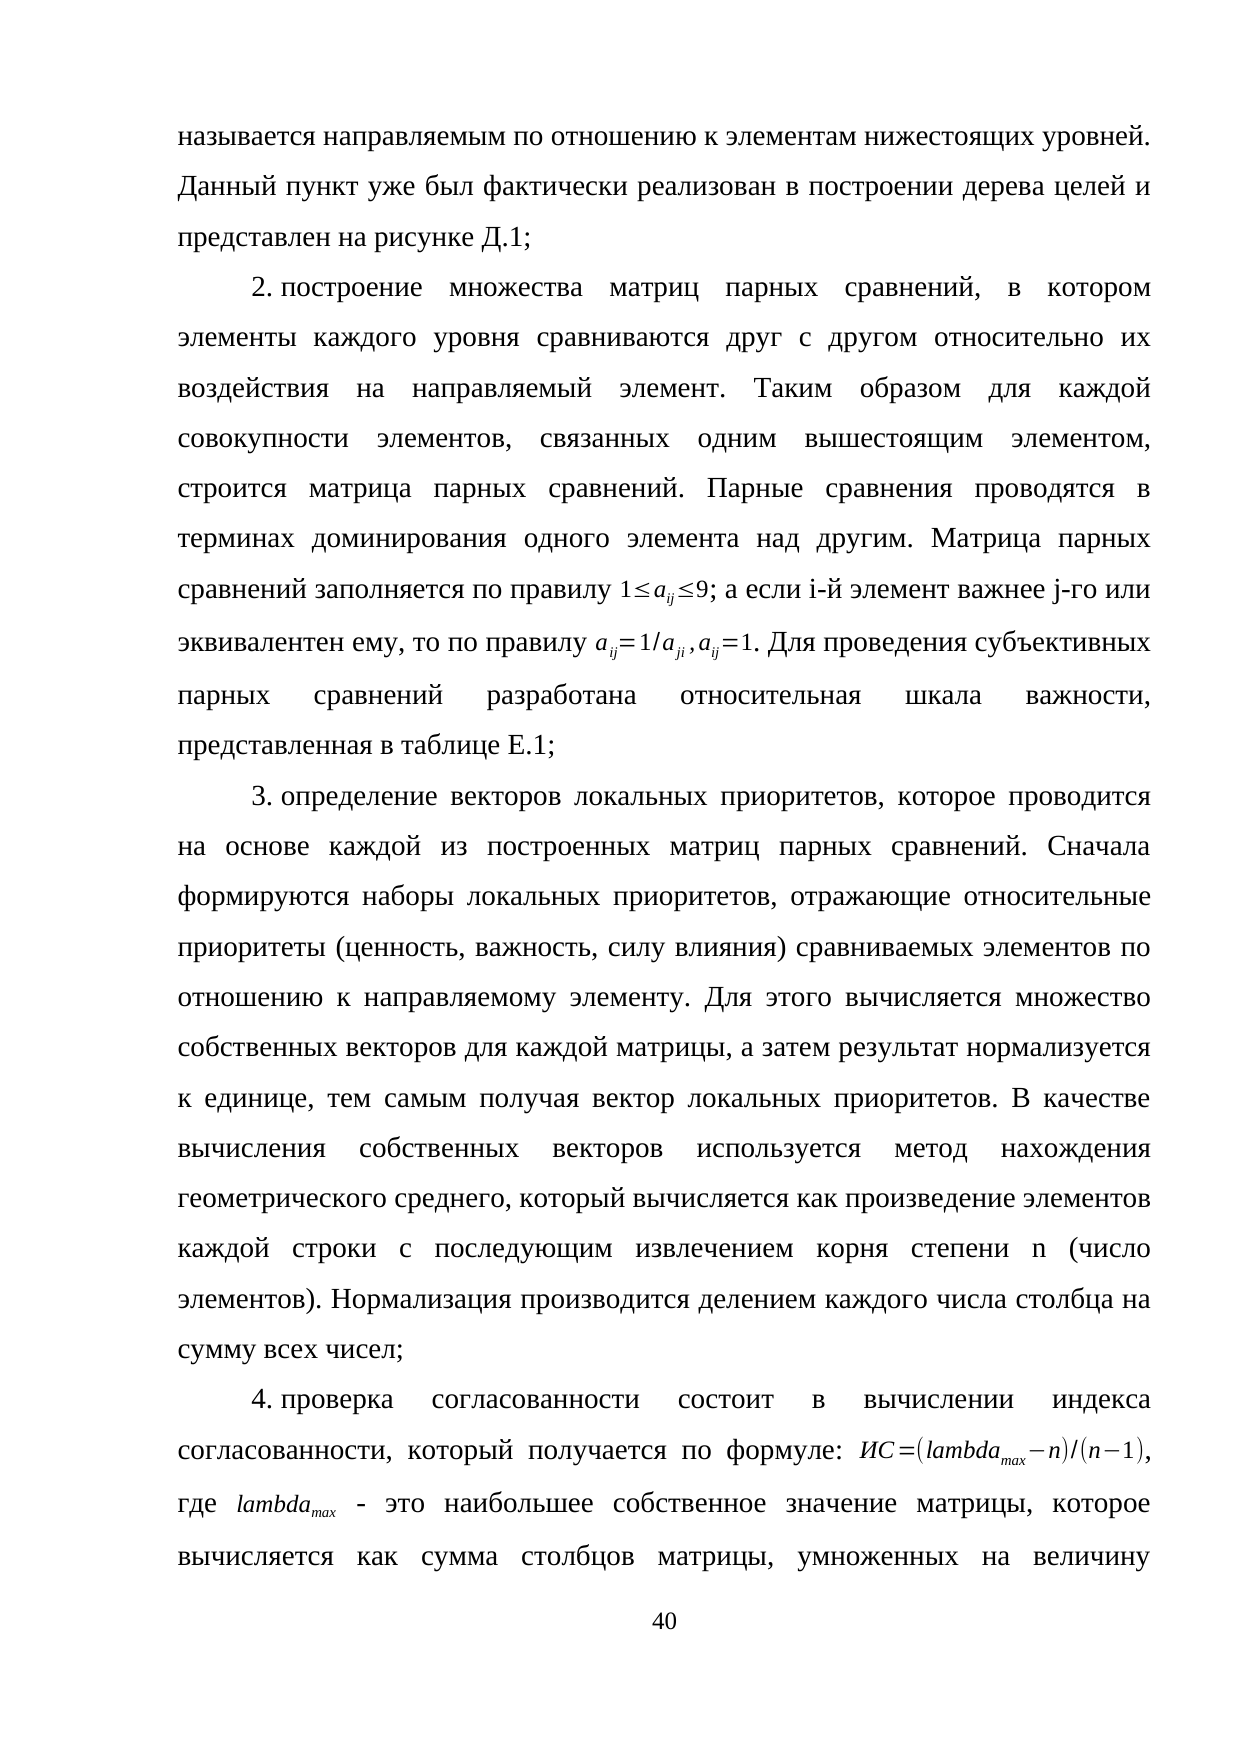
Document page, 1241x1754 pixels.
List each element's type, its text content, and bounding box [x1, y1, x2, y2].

list определение векторов локальных приоритетов, которое проводится на основе каждой из построенных матриц парных сравнений. Сначала формируются наборы локальных приоритетов, отражающие относительные приоритеты (ценность, важность, силу влияния) сравниваемых элементов по отношению к направляемому элементу. Для этого вычисляется множество собственных векторов для каждой матрицы, а затем результат нормализуется к единице, тем самым получая вектор локальных приоритетов. В качестве вычисления собственных векторов используется метод нахождения геометрического среднего, который вычисляется как произведение элементов каждой строки с последующим извлечением корня степени n (число элементов). Нормализация производится делением каждого числа столбца на сумму всех чисел; [177, 778, 1152, 1365]
list проверка согласованности состоит в вычислении индекса согласованности, который получается по формуле: , где - это наибольшее собственное значение матрицы, которое вычисляется как сумма столбцов матрицы, умноженных на величину соответствующей компоненты нормализованного вектора локальных приоритетов. Далее, отталкиваясь от средних значений случайной согласованности для матриц различной размерности, представленных в таблице Е.2, рассчитывается отношение согласованности как частное индекса согласованности и числа, соответствующего случайной согласованности матрицы того же порядка. Проведя вычисления для каждой матрицы согласованности получаем отношения согласованности, меньшие 0,1, что означает правильность произведённых суждений; [177, 1382, 1152, 1572]
list называется направляемым по отношению к элементам нижестоящих уровней. Данный пункт уже был фактически реализован в построении дерева целей и представлен на рисунке Д.1; [177, 118, 1152, 252]
list построение множества матриц парных сравнений, в котором элементы каждого уровня сравниваются друг с другом относительно их воздействия на направляемый элемент. Таким образом для каждой совокупности элементов, связанных одним вышестоящим элементом, строится матрица парных сравнений. Парные сравнения проводятся в терминах доминирования одного элемента над другим. Матрица парных сравнений заполняется по правилу ; а если i-й элемент важнее j-го или эквивалентен ему, то по правилу . Для проведения субъективных парных сравнений разработана относительная шкала важности, представленная в таблице Е.1; [177, 269, 1152, 761]
